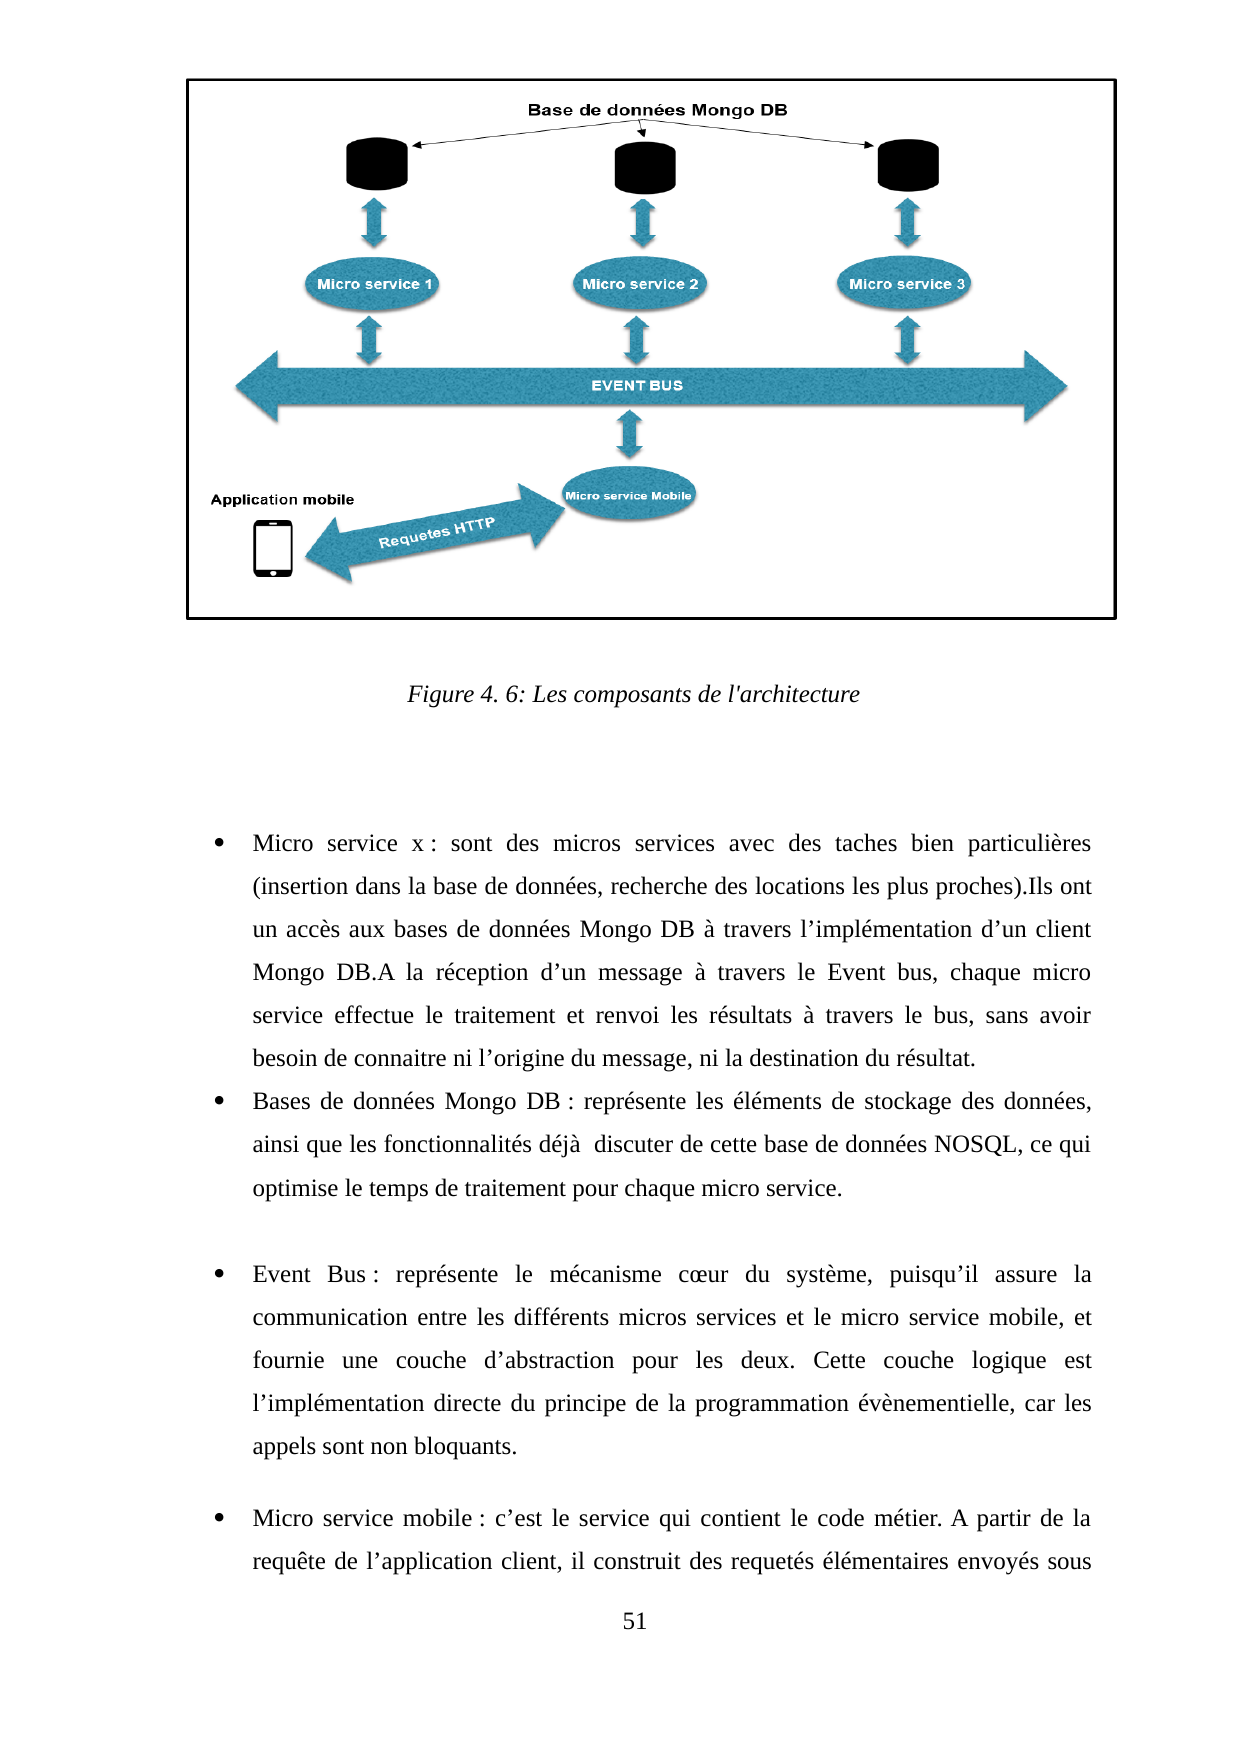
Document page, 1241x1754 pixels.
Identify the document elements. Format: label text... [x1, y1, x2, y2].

list Micro service mobile : c’est le service qui contient le code métier. A partir de la requête de l’application client, il construit des requetés élémentaires envoyés sous [215, 1503, 1092, 1575]
list Event Bus : représente le mécanisme cœur du système, puisqu’il assure la communication entre les différents micros services et le micro service mobile, et fournie une couche d’abstraction pour les deux. Cette couche logique est l’implémentation directe du principe de la programmation évènementielle, car les appels sont non bloquants. [215, 1259, 1092, 1460]
list Bases de données Mongo DB : représente les éléments de stockage des données, ainsi que les fonctionnalités déjà discuter de cette base de données NOSQL, ce qui optimise le temps de traitement pour chaque micro service. [215, 1086, 1092, 1201]
list Micro service x : sont des micros services avec des taches bien particulières (insertion dans la base de données, recherche des locations les plus proches).Ils ont un accès aux bases de données Mongo DB à travers l’implémentation d’un client Mongo DB.A la réception d’un message à travers le Event bus, chaque micro service effectue le traitement et renvoi les résultats à travers le bus, sans avoir besoin de connaitre ni l’origine du message, ni la destination du résultat. [215, 828, 1092, 1072]
text Figure 4. 6: Les composants de l'architecture [177, 679, 1092, 708]
